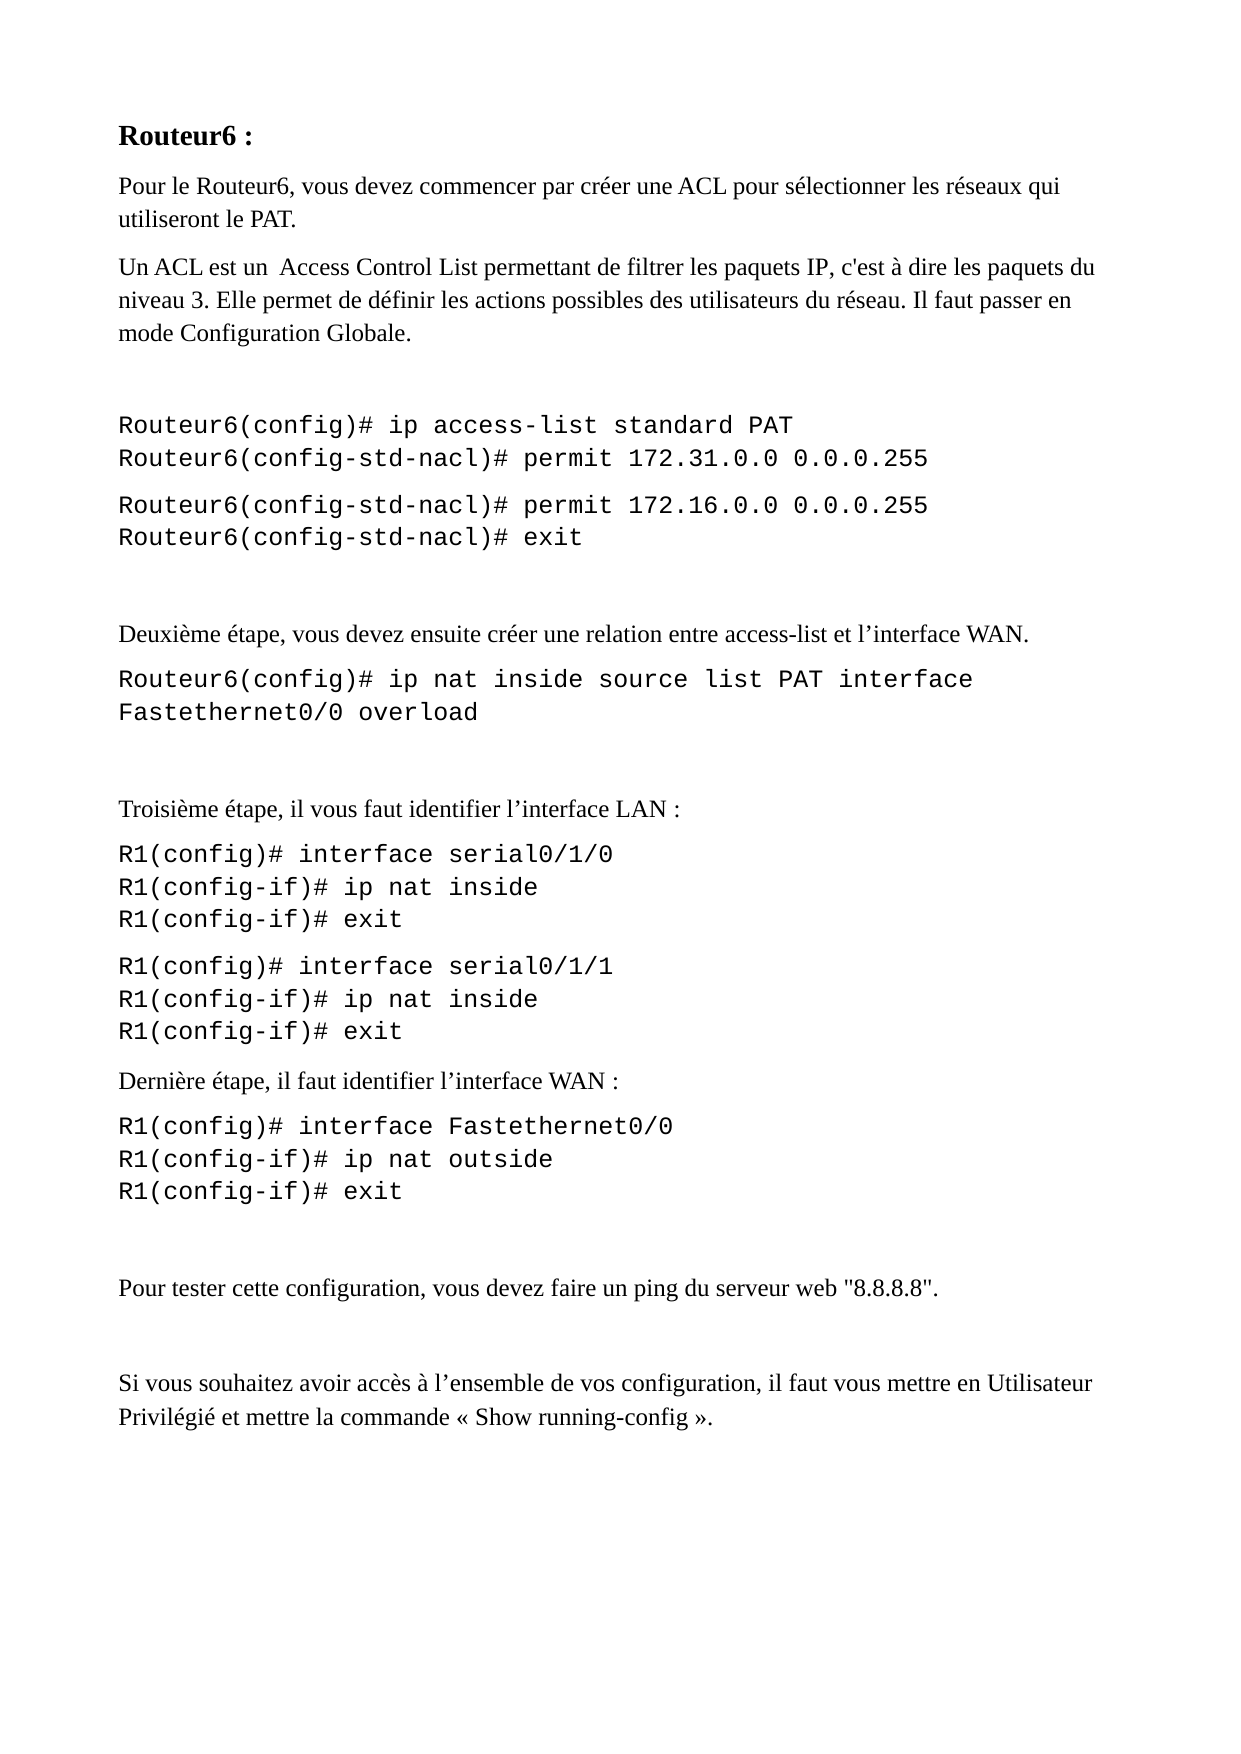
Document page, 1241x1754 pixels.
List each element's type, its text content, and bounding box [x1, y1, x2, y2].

text Routeur6(config-std-nacl)# permit 172.16.0.0 0.0.0.255 Routeur6(config-std-nacl)# exit [118, 492, 1122, 553]
text Routeur6(config)# ip access-list standard PAT Routeur6(config-std-nacl)# permit 172.31.0.0 0.0.0.255 [118, 413, 1122, 473]
text Routeur6 : [118, 118, 1122, 152]
text Routeur6(config)# ip nat inside source list PAT interface Fastethernet0/0 overload [118, 667, 1122, 728]
text Troisième étape, il vous faut identifier l’interface LAN : [118, 794, 1122, 823]
text Pour tester cette configuration, vous devez faire un ping du serveur web "8.8.8.8". [118, 1273, 1122, 1302]
text Un ACL est un Access Control List permettant de filtrer les paquets IP, c'est à dire les paquets du niveau 3. Elle permet de définir les actions possibles des utilisateurs du réseau. Il faut passer en mode Configuration Globale. [118, 252, 1122, 347]
text Deuxième étape, vous devez ensuite créer une relation entre access-list et l’interface WAN. [118, 619, 1122, 648]
text R1(config)# interface serial0/1/1 R1(config-if)# ip nat inside R1(config-if)# exit [118, 954, 1122, 1047]
text R1(config)# interface serial0/1/0 R1(config-if)# ip nat inside R1(config-if)# exit [118, 842, 1122, 935]
text Dernière étape, il faut identifier l’interface WAN : [118, 1066, 1122, 1095]
text Si vous souhaitez avoir accès à l’ensemble de vos configuration, il faut vous mettre en Utilisateur Privilégié et mettre la commande « Show running-config ». [118, 1368, 1122, 1430]
text Pour le Routeur6, vous devez commencer par créer une ACL pour sélectionner les réseaux qui utiliseront le PAT. [118, 171, 1122, 233]
text R1(config)# interface Fastethernet0/0 R1(config-if)# ip nat outside R1(config-if)# exit [118, 1114, 1122, 1207]
